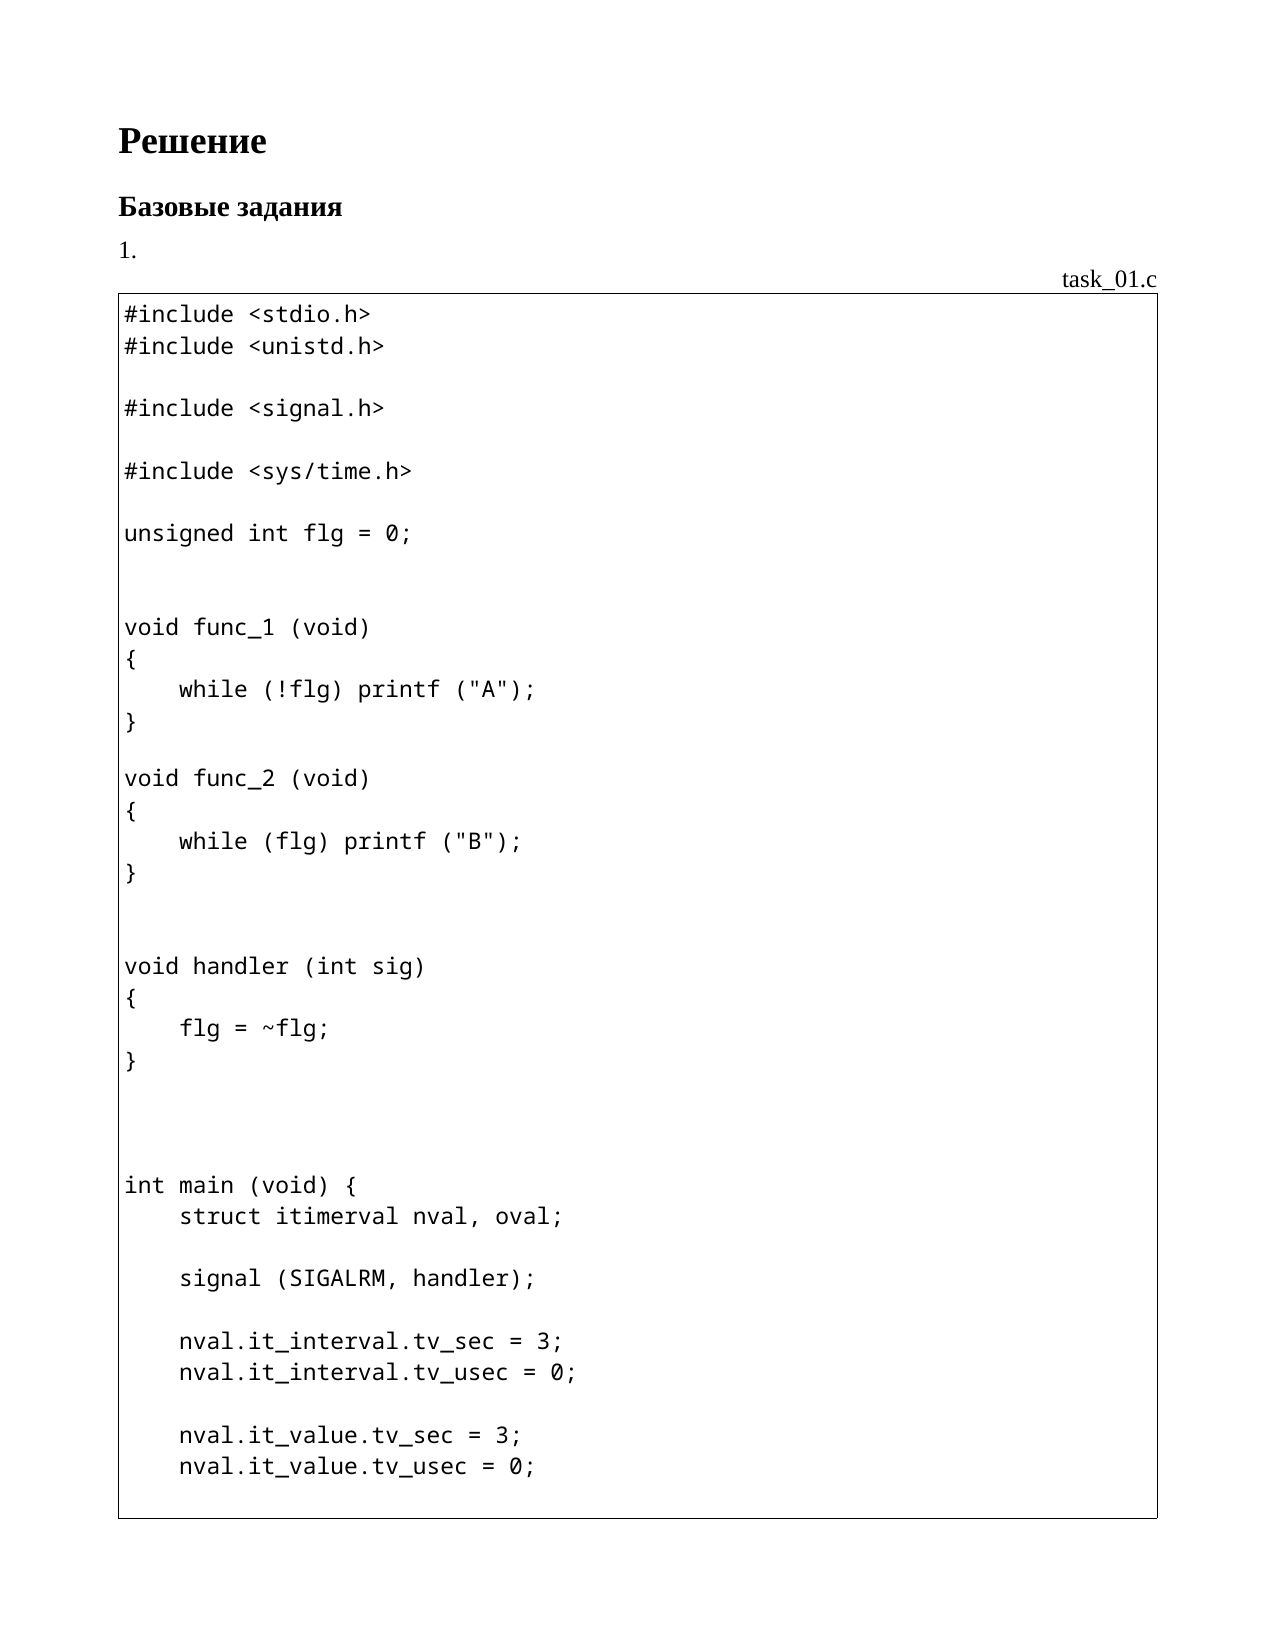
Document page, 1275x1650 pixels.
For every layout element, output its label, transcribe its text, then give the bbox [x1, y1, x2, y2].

text task_01.c [118, 264, 1157, 293]
subtitle Решение [118, 118, 1157, 162]
table_header #include <stdio.h> #include <unistd.h> #include <signal.h> #include <sys/time.h> unsigned int flg = 0; void func_1 (void) { while (!flg) printf ("A"); } void func_2 (void) { while (flg) printf ("B"); } void handler (int sig) { flg = ~flg; } int main (void) { struct itimerval nval, oval; signal (SIGALRM, handler); nval.it_interval.tv_sec = 3; nval.it_interval.tv_usec = 0; nval.it_value.tv_sec = 3; nval.it_value.tv_usec = 0; [119, 294, 1157, 1518]
subtitle Базовые задания [118, 189, 1157, 223]
text 1. [118, 235, 1157, 264]
